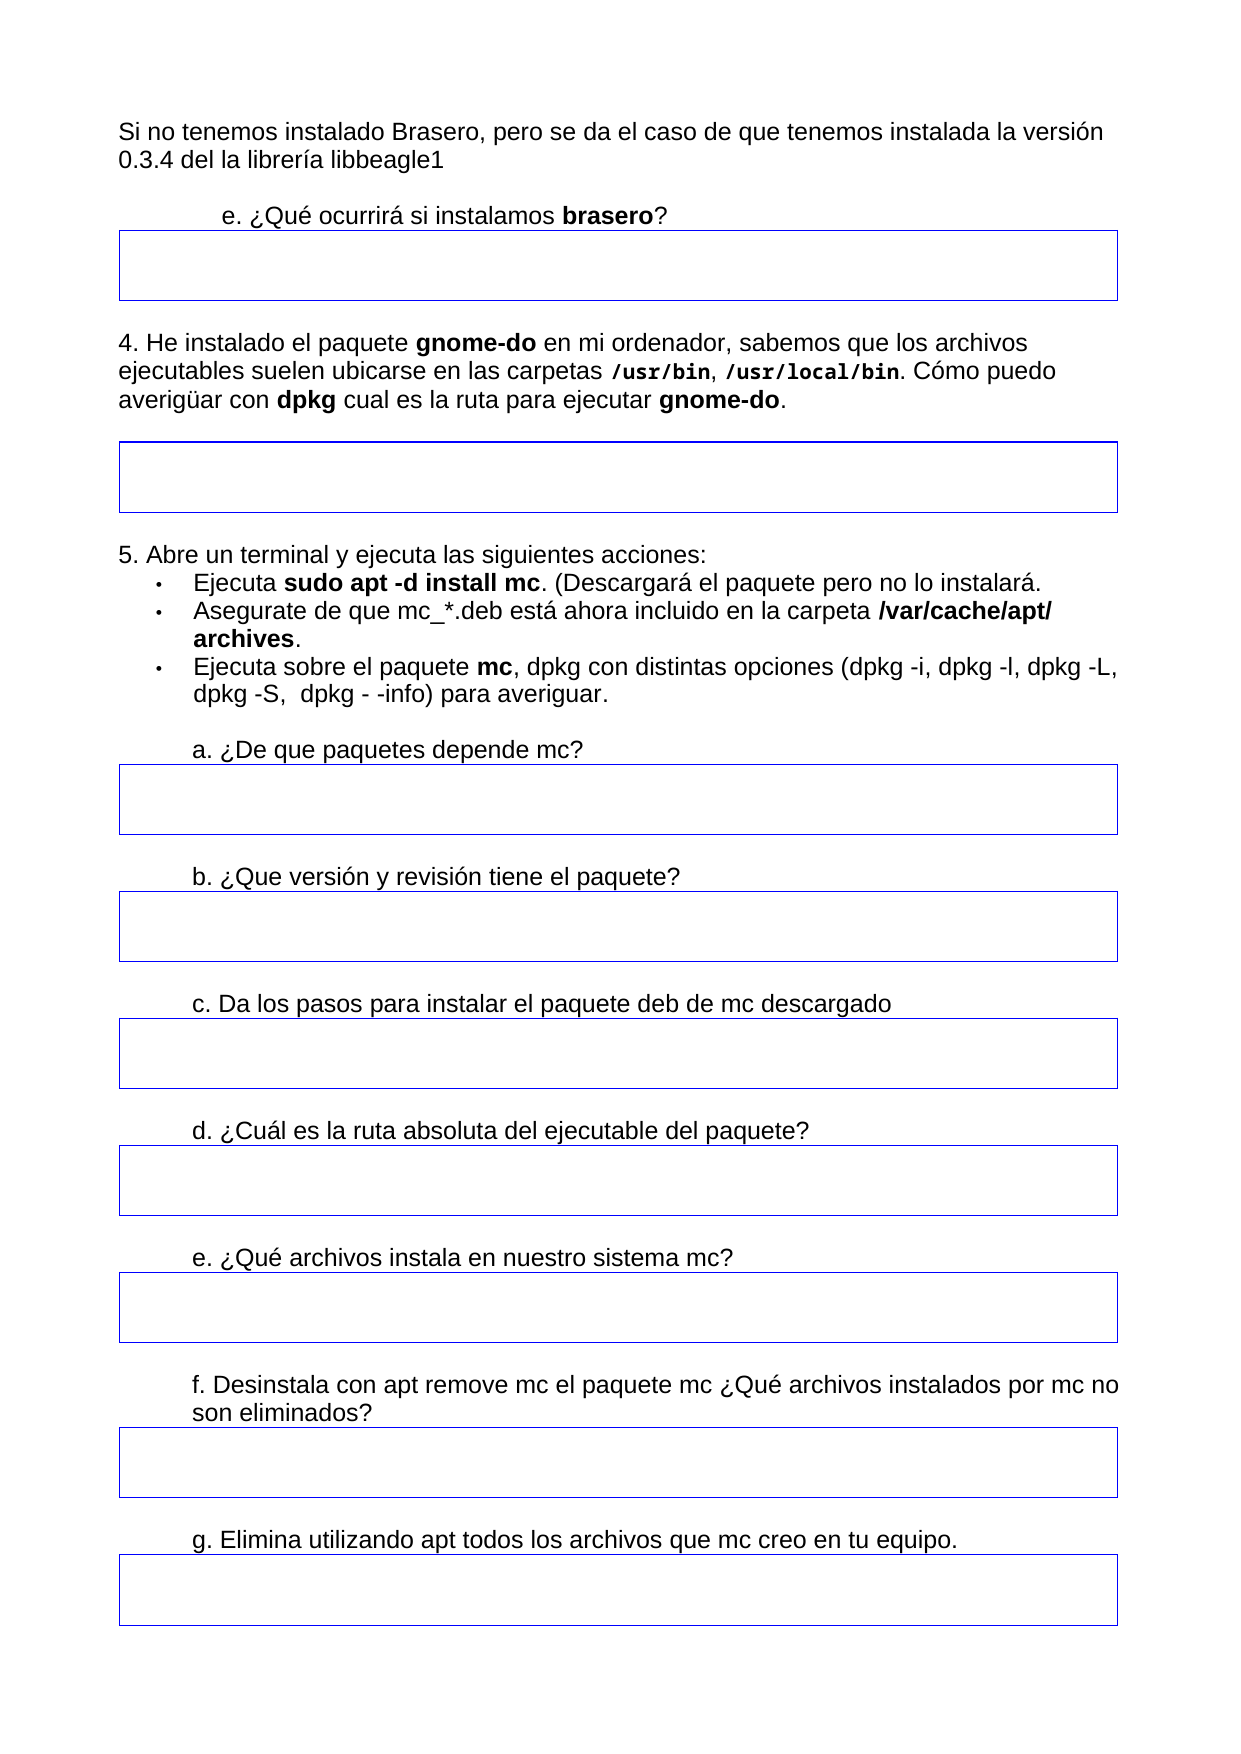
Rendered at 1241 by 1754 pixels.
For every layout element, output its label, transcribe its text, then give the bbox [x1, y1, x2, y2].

list dpkg -S, dpkg - -info) para averiguar. [156, 680, 1122, 708]
table_header [120, 892, 1117, 961]
table_header [120, 1019, 1117, 1088]
text f. Desinstala con apt remove mc el paquete mc ¿Qué archivos instalados por mc no son eliminados? [192, 1371, 1122, 1427]
table_header [120, 1555, 1117, 1624]
table_header [120, 765, 1117, 834]
table_header [120, 1273, 1117, 1342]
text Si no tenemos instalado Brasero, pero se da el caso de que tenemos instalada la versión 0.3.4 del la librería libbeagle1 [118, 118, 1122, 174]
list e. ¿Qué ocurrirá si instalamos brasero? [192, 202, 1122, 230]
table_header [120, 231, 1117, 300]
list Ejecuta sobre el paquete mc, dpkg con distintas opciones (dpkg -i, dpkg -l, dpkg -L, [156, 652, 1122, 680]
text a. ¿De que paquetes depende mc? [192, 736, 1122, 764]
list Ejecuta sudo apt -d install mc. (Descargará el paquete pero no lo instalará. [156, 568, 1122, 596]
text 5. Abre un terminal y ejecuta las siguientes acciones: [118, 541, 1122, 568]
table_header [120, 1428, 1117, 1497]
text d. ¿Cuál es la ruta absoluta del ejecutable del paquete? [192, 1117, 1122, 1145]
text g. Elimina utilizando apt todos los archivos que mc creo en tu equipo. [192, 1526, 1122, 1554]
text b. ¿Que versión y revisión tiene el paquete? [192, 863, 1122, 891]
text e. ¿Qué archivos instala en nuestro sistema mc? [192, 1244, 1122, 1272]
list Asegurate de que mc_*.deb está ahora incluido en la carpeta /var/cache/apt/ archives. [156, 596, 1122, 652]
text 4. He instalado el paquete gnome-do en mi ordenador, sabemos que los archivos ejecutables suelen ubicarse en las carpetas /usr/bin, /usr/local/bin. Cómo puedo averigüar con dpkg cual es la ruta para ejecutar gnome-do. [118, 329, 1122, 413]
table_header [120, 443, 1117, 512]
table_header [120, 1146, 1117, 1215]
text c. Da los pasos para instalar el paquete deb de mc descargado [192, 990, 1122, 1018]
